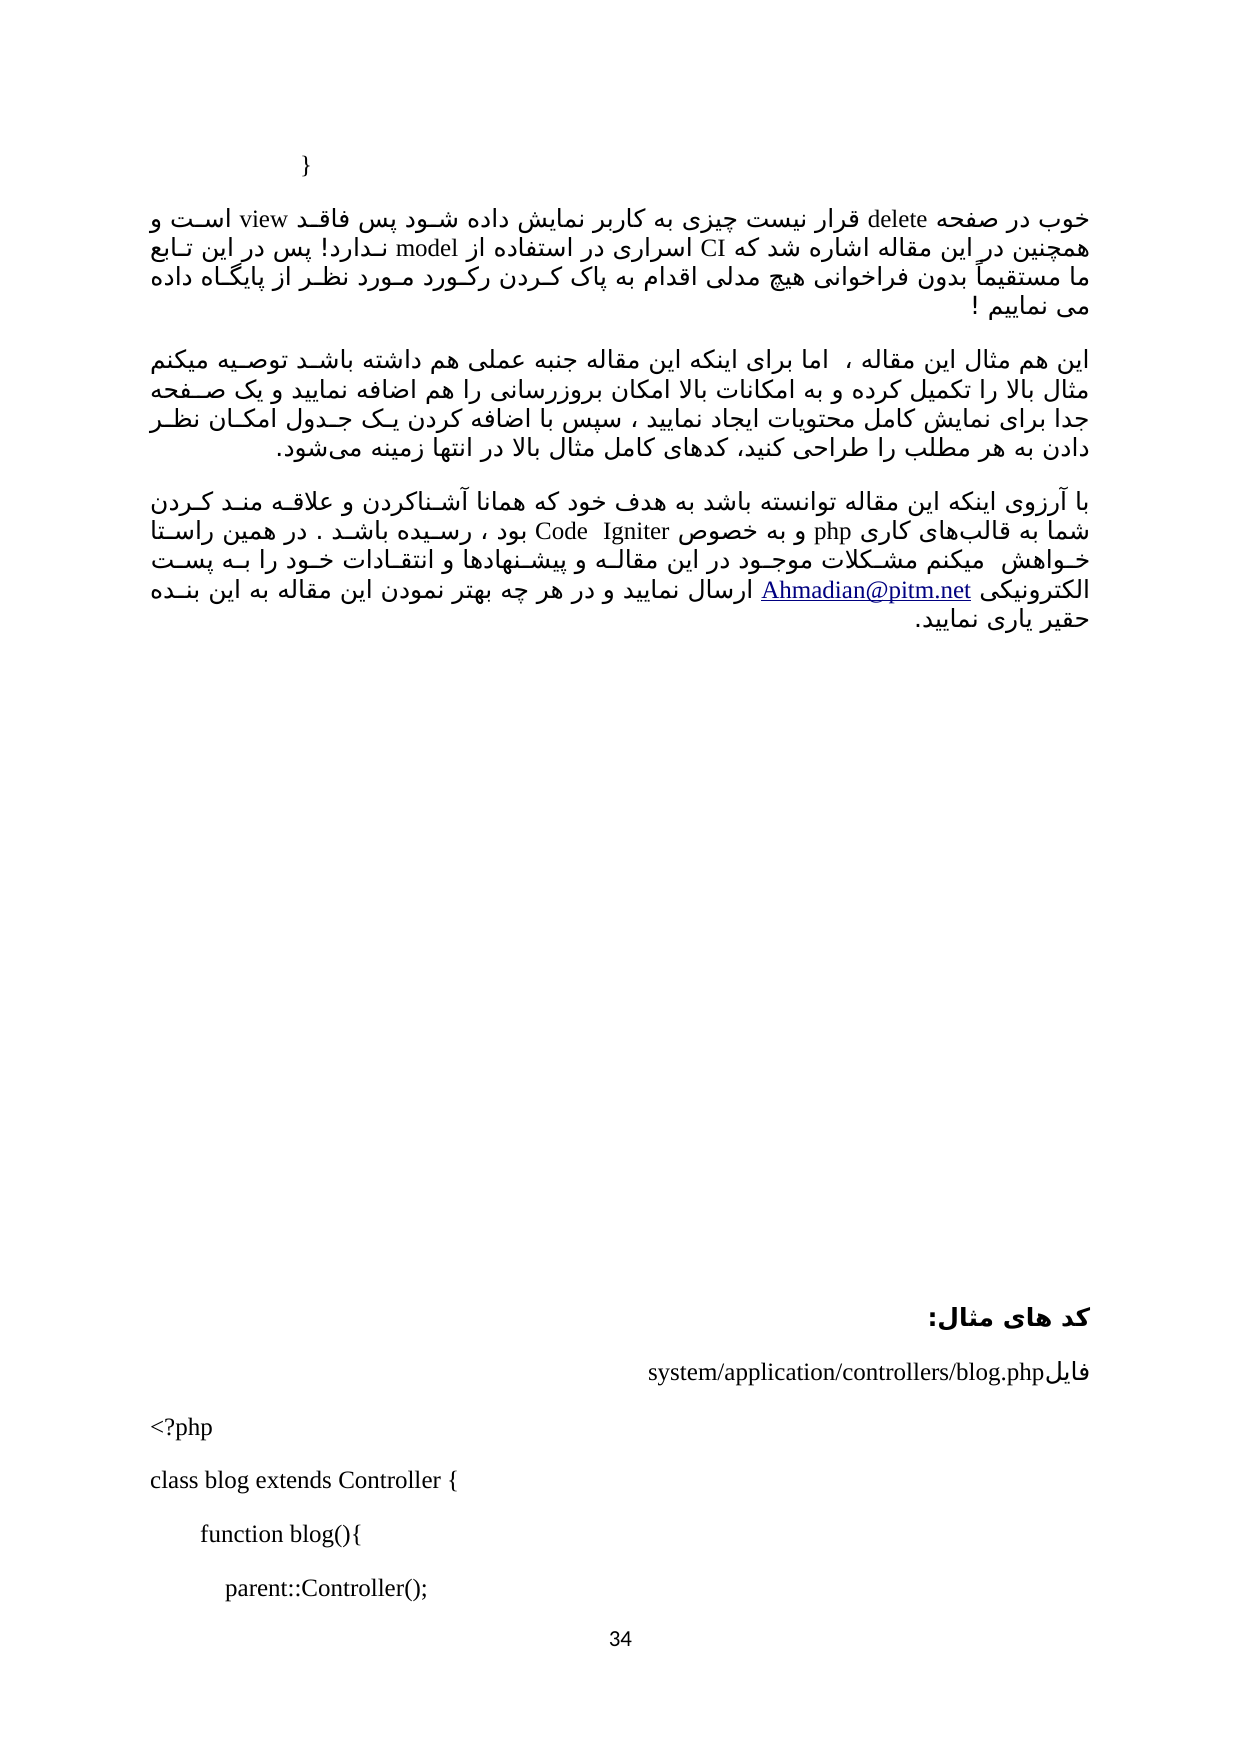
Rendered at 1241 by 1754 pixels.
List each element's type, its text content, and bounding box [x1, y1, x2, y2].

text class blog extends Controller { [150, 1466, 1090, 1494]
text کد های مثال: [150, 1303, 1090, 1332]
text } [150, 150, 1090, 179]
text خوب در صفحه delete قرار نیست چیزی به کاربر نمایش داده شود پس فاقد view است و همچنین در این مقاله اشاره شد که CI اسراری در استفاده از model ندارد! پس در این تابع ما مستقیماً بدون فراخوانی هیچ مدلی اقدام به پاک کردن رکورد مورد نظر از پایگاه داده می نماییم ! [150, 204, 1090, 321]
text function blog(){ [150, 1519, 1090, 1548]
text parent::Controller(); [150, 1573, 1090, 1602]
text این هم مثال این مقاله ، اما برای اینکه این مقاله جنبه عملی هم داشته باشد توصیه میکنم مثال بالا را تکمیل کرده و به امکانات بالا امکان بروزرسانی را هم اضافه نمایید و یک صفحه جدا برای نمایش کامل محتویات ایجاد نمایید ، سپس با اضافه کردن یک جدول امکان نظر دادن به هر مطلب را طراحی کنید، کدهای کامل مثال بالا در انتها زمینه می‌شود. [150, 346, 1090, 462]
text با آرزوی اینکه این مقاله توانسته باشد به هدف خود که همانا آشناکردن و علاقه مند کردن شما به قالب‌های کاری php و به خصوص Code Igniter بود ، رسیده باشد . در همین راستا خواهش میکنم مشکلات موجود در این مقاله و پیشنهادها و انتقادات خود را به پست الکترونیکی Ahmadian@pitm.net ارسال نمایید و در هر چه بهتر نمودن این مقاله به این بنده حقیر یاری نمایید. [150, 487, 1090, 633]
text فایلsystem/application/controllers/blog.php [150, 1357, 1090, 1387]
text <?php [150, 1412, 1090, 1441]
